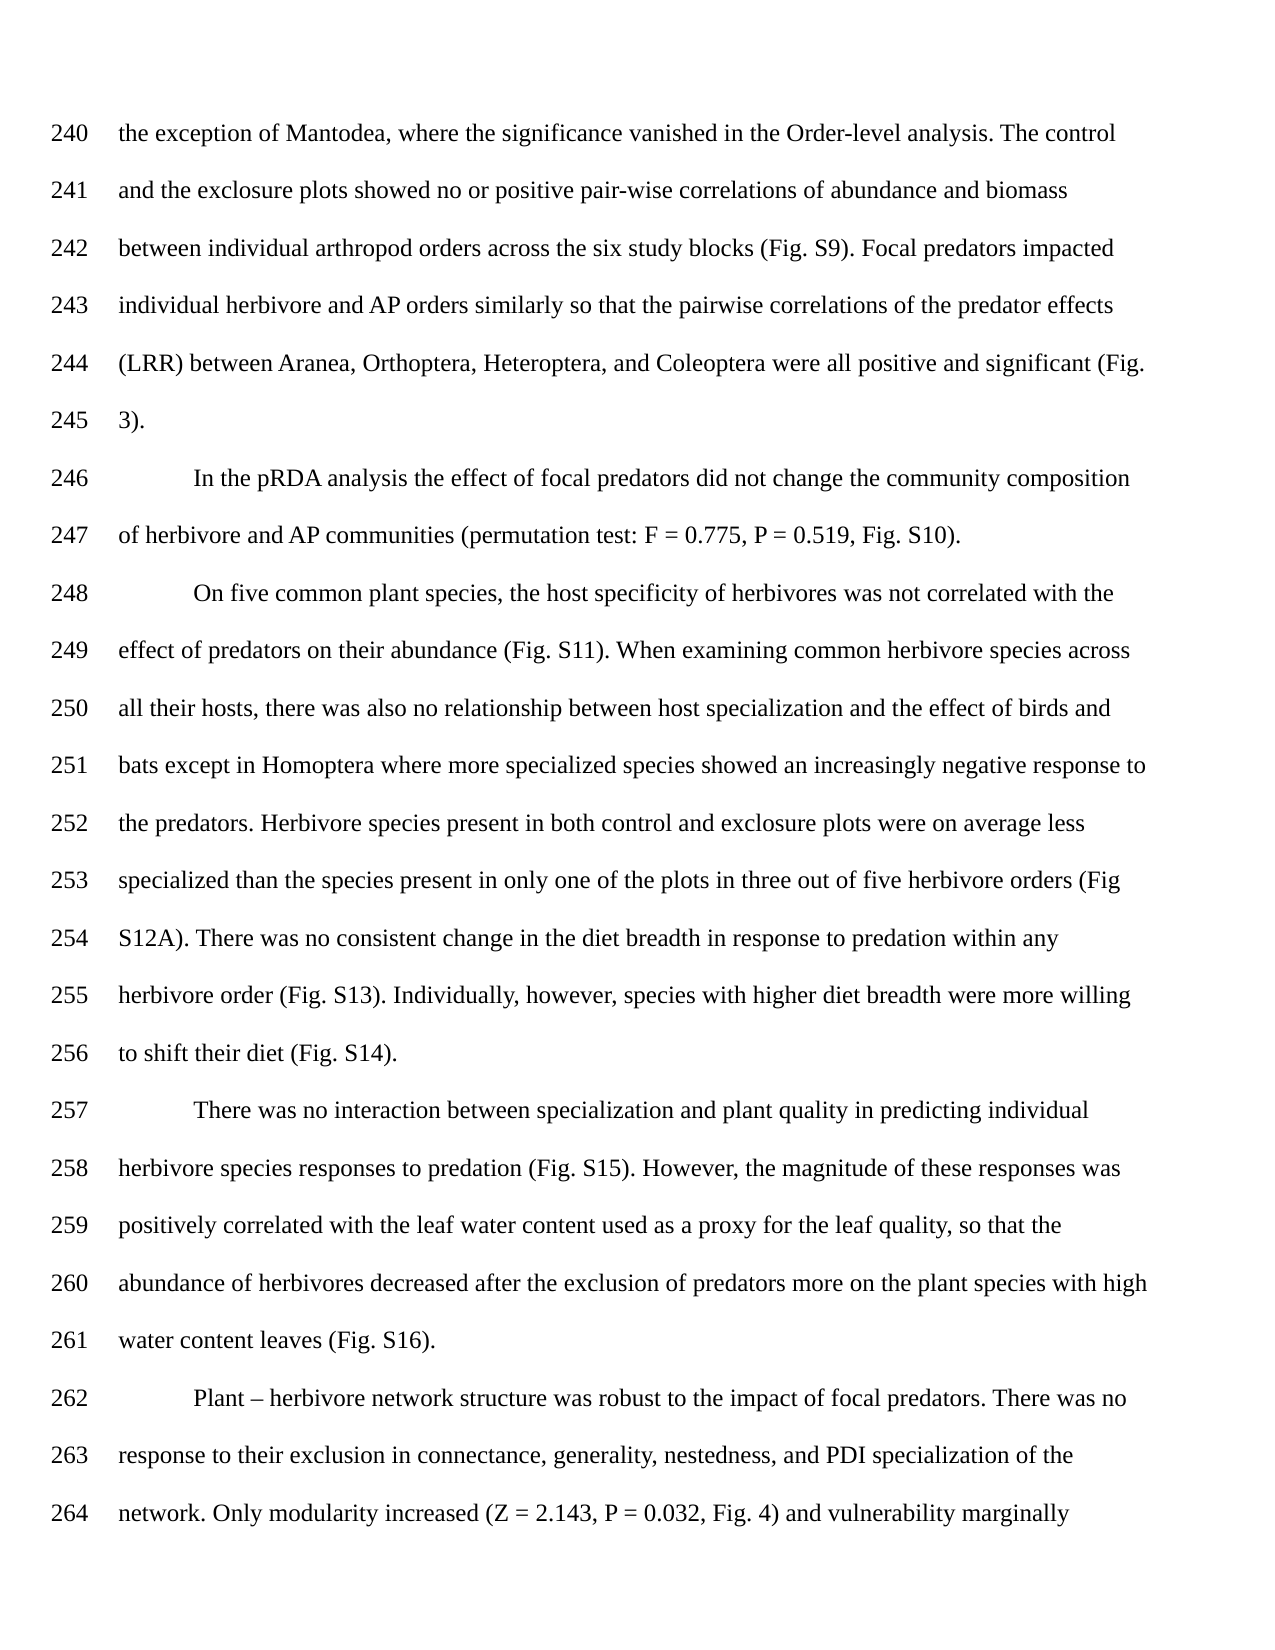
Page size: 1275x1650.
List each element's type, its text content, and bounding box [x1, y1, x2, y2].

text the exception of Mantodea, where the significance vanished in the Order-level analysis. The control and the exclosure plots showed no or positive pair-wise correlations of abundance and biomass between individual arthropod orders across the six study blocks (Fig. S9). Focal predators impacted individual herbivore and AP orders similarly so that the pairwise correlations of the predator effects (LRR) between Aranea, Orthoptera, Heteroptera, and Coleoptera were all positive and significant (Fig. 3). [118, 118, 1157, 434]
text In the pRDA analysis the effect of focal predators did not change the community composition of herbivore and AP communities (permutation test: F = 0.775, P = 0.519, Fig. S10). [118, 463, 1157, 549]
text Plant – herbivore network structure was robust to the impact of focal predators. There was no response to their exclusion in connectance, generality, nestedness, and PDI specialization of the network. Only modularity increased (Z = 2.143, P = 0.032, Fig. 4) and vulnerability marginally [118, 1383, 1157, 1527]
text On five common plant species, the host specificity of herbivores was not correlated with the effect of predators on their abundance (Fig. S11). When examining common herbivore species across all their hosts, there was also no relationship between host specialization and the effect of birds and bats except in Homoptera where more specialized species showed an increasingly negative response to the predators. Herbivore species present in both control and exclosure plots were on average less specialized than the species present in only one of the plots in three out of five herbivore orders (Fig S12A). There was no consistent change in the diet breadth in response to predation within any herbivore order (Fig. S13). Individually, however, species with higher diet breadth were more willing to shift their diet (Fig. S14). [118, 578, 1157, 1067]
text There was no interaction between specialization and plant quality in predicting individual herbivore species responses to predation (Fig. S15). However, the magnitude of these responses was positively correlated with the leaf water content used as a proxy for the leaf quality, so that the abundance of herbivores decreased after the exclusion of predators more on the plant species with high water content leaves (Fig. S16). [118, 1096, 1157, 1354]
